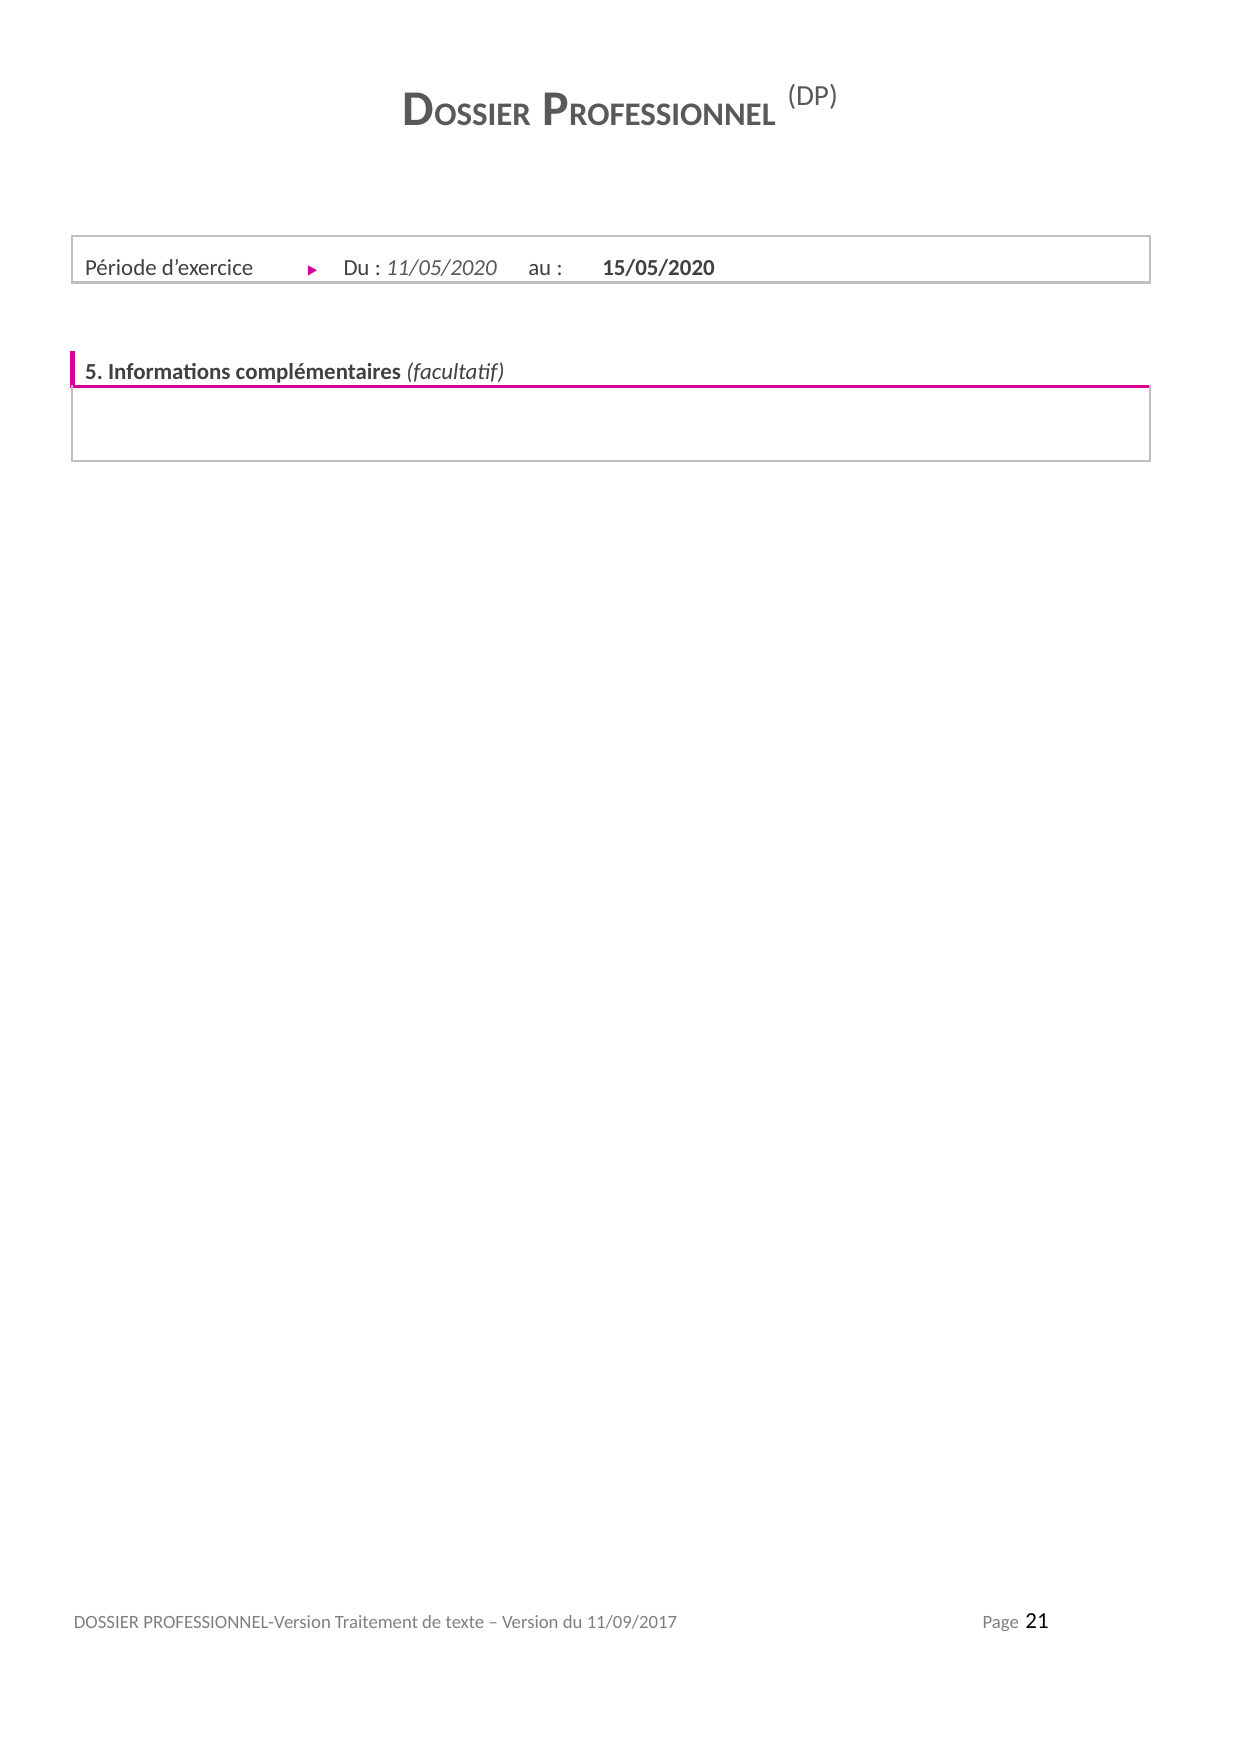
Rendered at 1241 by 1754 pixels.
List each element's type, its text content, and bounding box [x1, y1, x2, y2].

table_cell 5. Informations complémentaires (facultatif) [75, 351, 1091, 385]
table_cell [72, 284, 1091, 317]
table_cell [73, 439, 1149, 460]
table_cell [1091, 284, 1150, 317]
table_cell [72, 318, 1091, 351]
table_cell [1091, 318, 1150, 351]
table_cell [73, 402, 1149, 439]
table_cell [1091, 351, 1150, 385]
table_cell Période d’exercice Du : 11/05/2020 au : 15/05/2020 [73, 237, 1149, 281]
table_cell [73, 388, 1149, 402]
